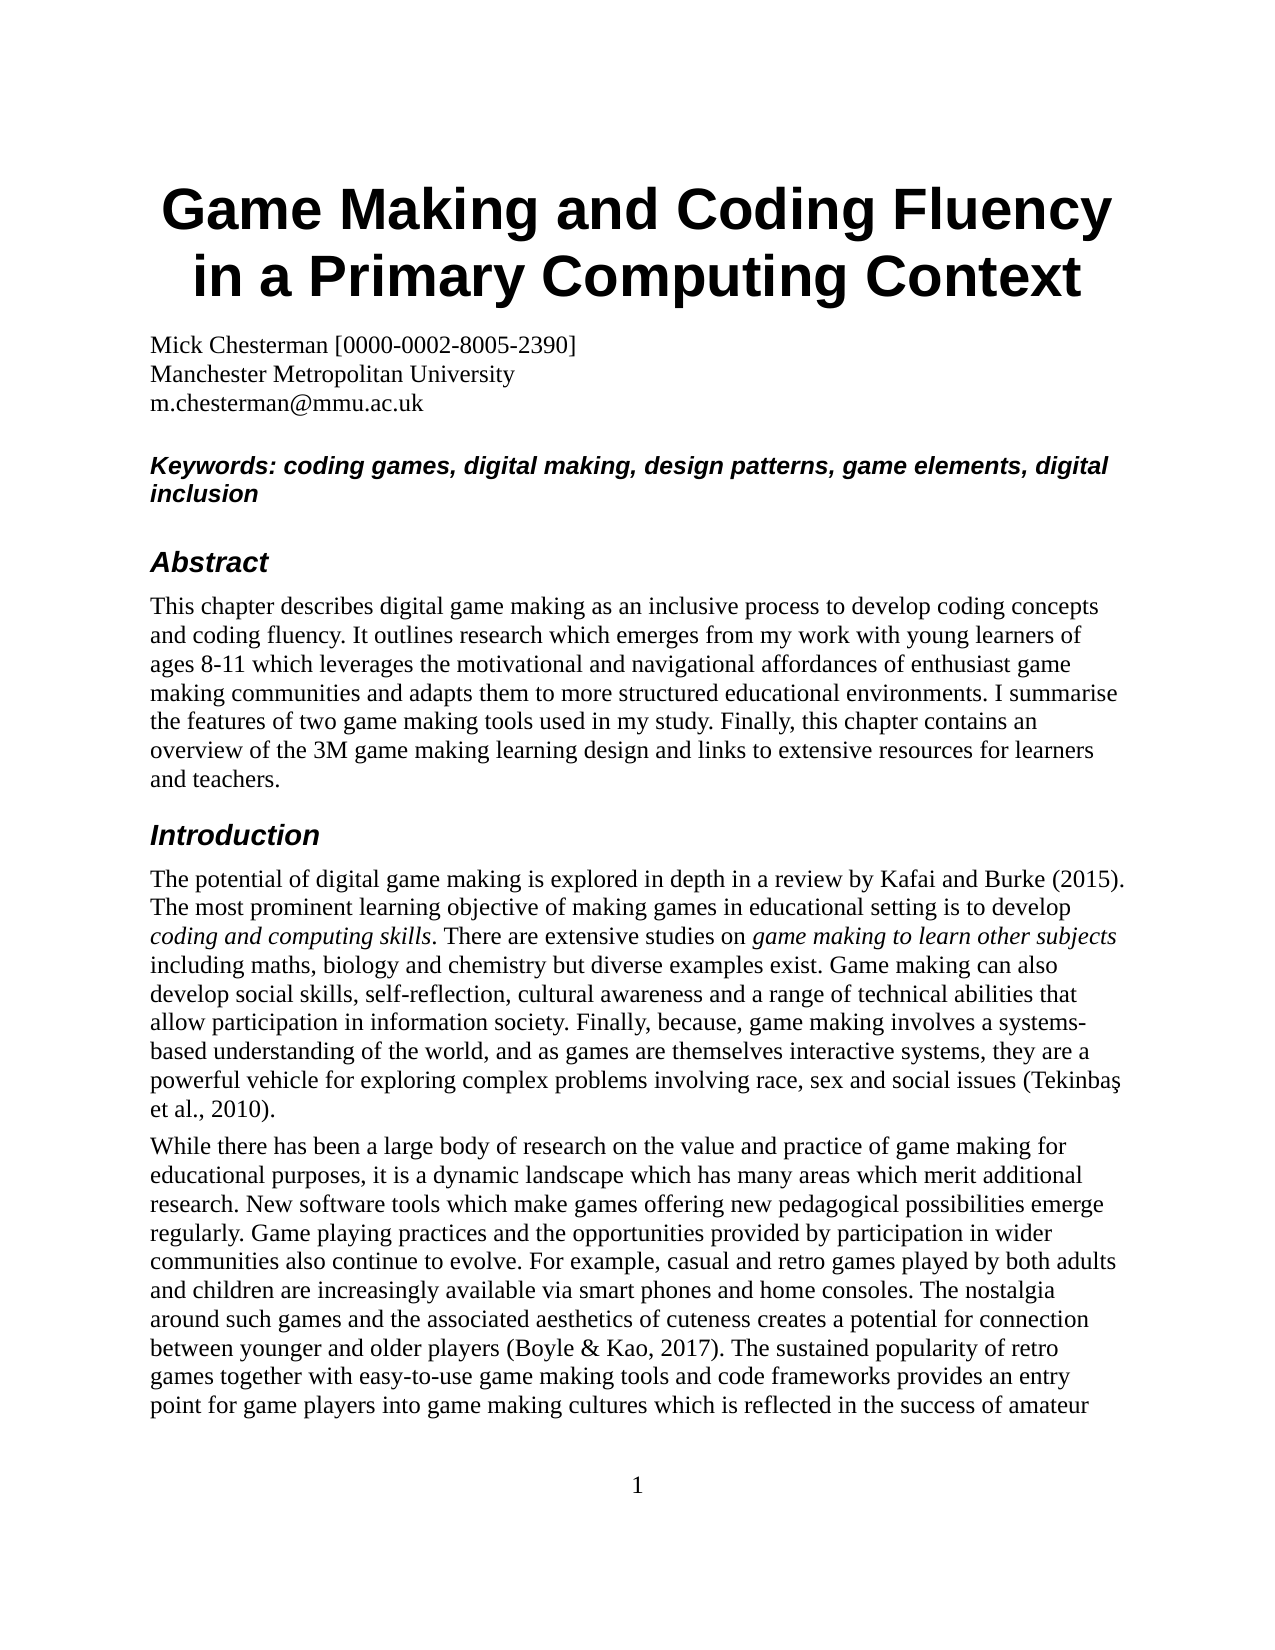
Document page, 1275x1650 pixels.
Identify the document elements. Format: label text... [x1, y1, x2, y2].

text Mick Chesterman [0000-0002-8005-2390] Manchester Metropolitan University m.chesterman@mmu.ac.uk [150, 331, 1125, 417]
text The potential of digital game making is explored in depth in a review by Kafai and Burke (2015). The most prominent learning objective of making games in educational setting is to develop coding and computing skills. There are extensive studies on game making to learn other subjects including maths, biology and chemistry but diverse examples exist. Game making can also develop social skills, self-reflection, cultural awareness and a range of technical abilities that allow participation in information society. Finally, because, game making involves a systems-based understanding of the world, and as games are themselves interactive systems, they are a powerful vehicle for exploring complex problems involving race, sex and social issues (Tekinbaş et al., 2010). [150, 864, 1125, 1122]
subtitle Abstract [150, 545, 1125, 579]
title Game Making and Coding Fluency in a Primary Computing Context [150, 175, 1125, 309]
subtitle Keywords: coding games, digital making, design patterns, game elements, digital inclusion [150, 451, 1125, 508]
text While there has been a large body of research on the value and practice of game making for educational purposes, it is a dynamic landscape which has many areas which merit additional research. New software tools which make games offering new pedagogical possibilities emerge regularly. Game playing practices and the opportunities provided by participation in wider communities also continue to evolve. For example, casual and retro games played by both adults and children are increasingly available via smart phones and home consoles. The nostalgia around such games and the associated aesthetics of cuteness creates a potential for connection between younger and older players (Boyle & Kao, 2017). The sustained popularity of retro games together with easy-to-use game making tools and code frameworks provides an entry point for game players into game making cultures which is reflected in the success of amateur [150, 1131, 1125, 1419]
subtitle Introduction [150, 818, 1125, 851]
text This chapter describes digital game making as an inclusive process to develop coding concepts and coding fluency. It outlines research which emerges from my work with young learners of ages 8-11 which leverages the motivational and navigational affordances of enthusiast game making communities and adapts them to more structured educational environments. I summarise the features of two game making tools used in my study. Finally, this chapter contains an overview of the 3M game making learning design and links to extensive resources for learners and teachers. [150, 591, 1125, 793]
